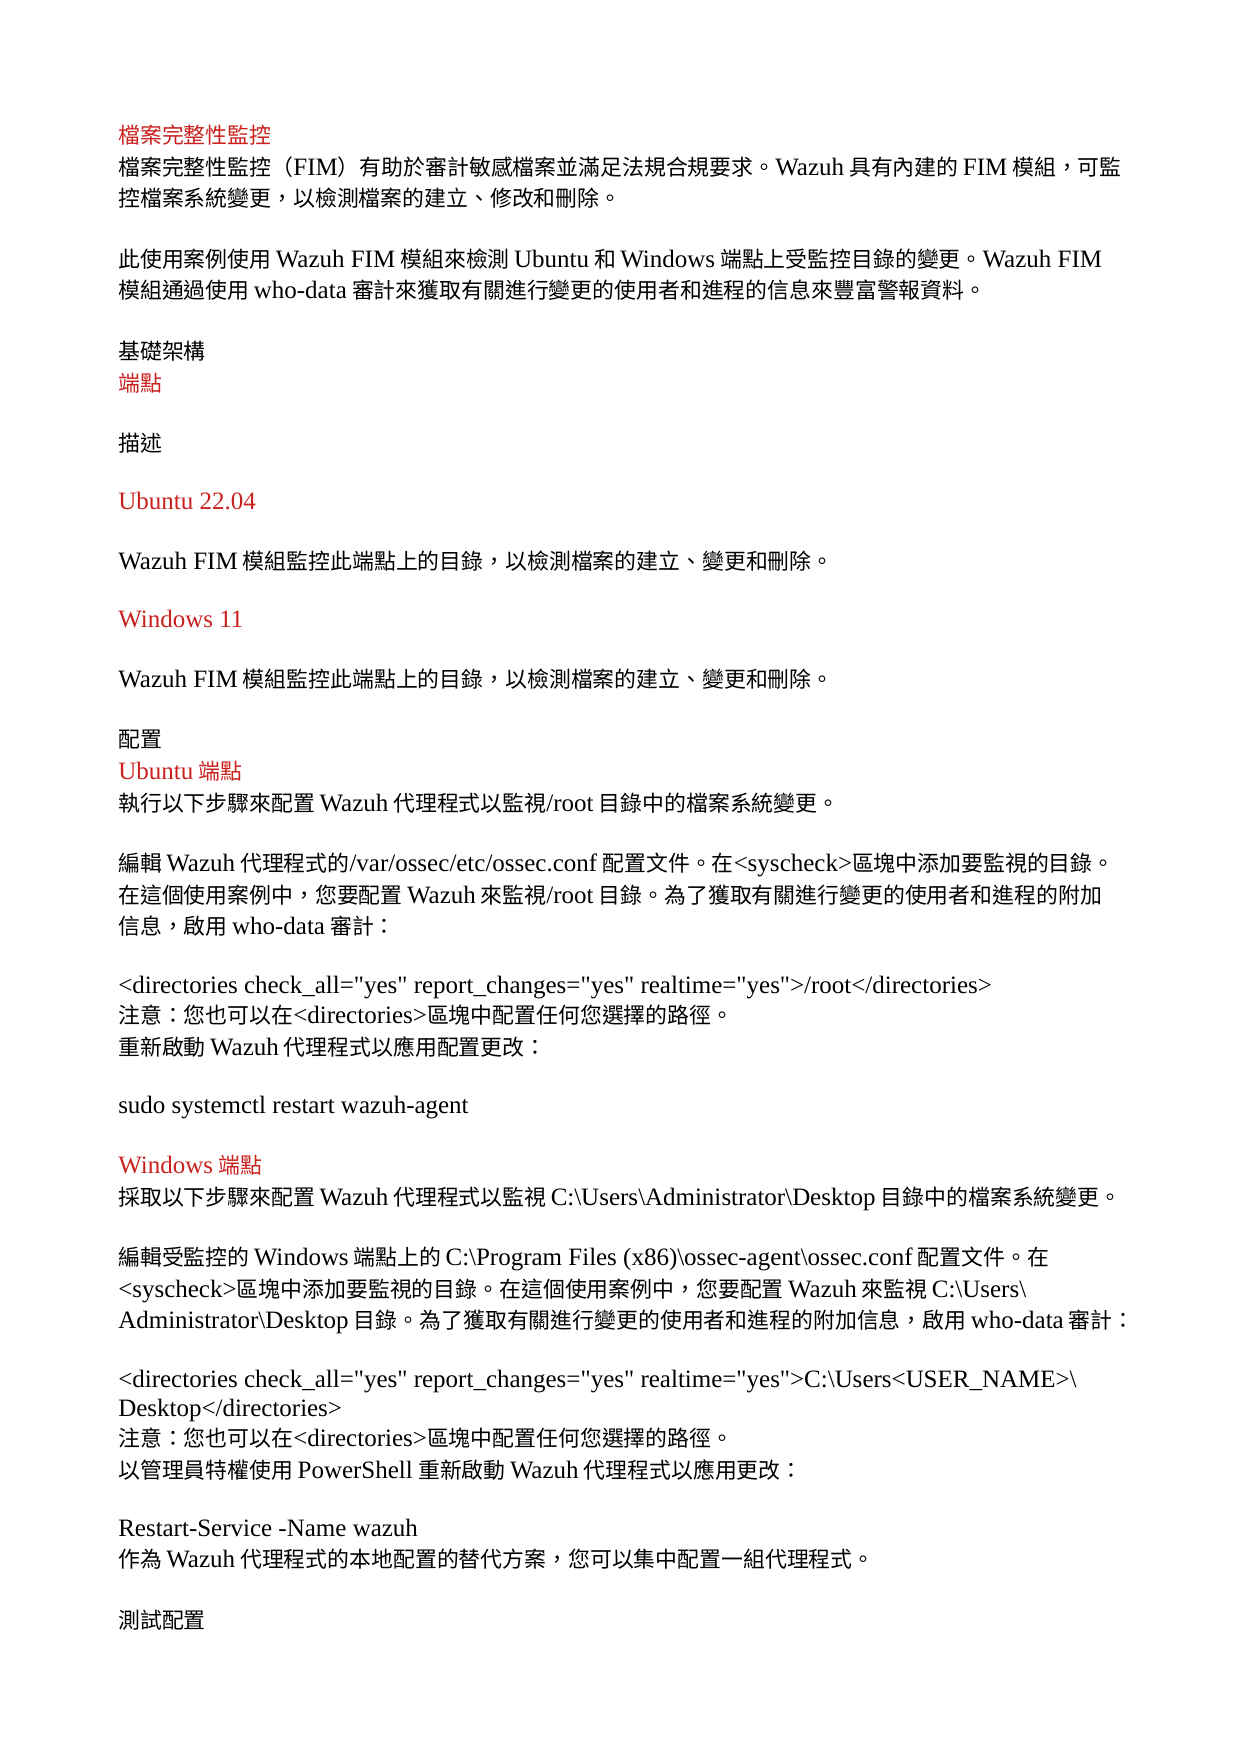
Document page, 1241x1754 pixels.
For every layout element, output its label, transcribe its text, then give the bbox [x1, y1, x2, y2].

text sudo systemctl restart wazuh-agent [118, 1091, 1122, 1119]
text 注意：您也可以在<directories>區塊中配置任何您選擇的路徑。 [118, 1421, 1122, 1453]
text Windows 11 [118, 604, 1122, 633]
text 以管理員特權使用PowerShell重新啟動Wazuh代理程式以應用更改： [118, 1453, 1122, 1485]
text 採取以下步驟來配置Wazuh代理程式以監視C:\Users\Administrator\Desktop目錄中的檔案系統變更。 [118, 1180, 1122, 1211]
text Ubuntu 22.04 [118, 486, 1122, 515]
text Wazuh FIM模組監控此端點上的目錄，以檢測檔案的建立、變更和刪除。 [118, 662, 1122, 693]
text Ubuntu端點 [118, 754, 1122, 786]
text 注意：您也可以在<directories>區塊中配置任何您選擇的路徑。 [118, 998, 1122, 1030]
text 檔案完整性監控 [118, 118, 1122, 150]
text 編輯Wazuh代理程式的/var/ossec/etc/ossec.conf配置文件。在<syscheck>區塊中添加要監視的目錄。在這個使用案例中，您要配置Wazuh來監視/root目錄。為了獲取有關進行變更的使用者和進程的附加信息，啟用who-data審計： [118, 846, 1122, 941]
text 測試配置 [118, 1603, 1122, 1634]
text 描述 [118, 426, 1122, 458]
text 作為Wazuh代理程式的本地配置的替代方案，您可以集中配置一組代理程式。 [118, 1542, 1122, 1574]
text 重新啟動Wazuh代理程式以應用配置更改： [118, 1030, 1122, 1062]
text 編輯受監控的Windows端點上的C:\Program Files (x86)\ossec-agent\ossec.conf配置文件。在<syscheck>區塊中添加要監視的目錄。在這個使用案例中，您要配置Wazuh來監視C:\Users\Administrator\Desktop目錄。為了獲取有關進行變更的使用者和進程的附加信息，啟用who-data審計： [118, 1240, 1122, 1335]
text <directories check_all="yes" report_changes="yes" realtime="yes">/root</directories> [118, 970, 1122, 998]
text 端點 [118, 366, 1122, 397]
text 檔案完整性監控（FIM）有助於審計敏感檔案並滿足法規合規要求。Wazuh具有內建的FIM模組，可監控檔案系統變更，以檢測檔案的建立、修改和刪除。 [118, 150, 1122, 213]
text Windows端點 [118, 1148, 1122, 1180]
text 執行以下步驟來配置Wazuh代理程式以監視/root目錄中的檔案系統變更。 [118, 786, 1122, 817]
text 此使用案例使用Wazuh FIM模組來檢測Ubuntu和Windows端點上受監控目錄的變更。Wazuh FIM模組通過使用who-data審計來獲取有關進行變更的使用者和進程的信息來豐富警報資料。 [118, 242, 1122, 305]
text Restart-Service -Name wazuh [118, 1513, 1122, 1542]
text 配置 [118, 722, 1122, 754]
text <directories check_all="yes" report_changes="yes" realtime="yes">C:\Users<USER_NAME>\Desktop</directories> [118, 1364, 1122, 1421]
text 基礎架構 [118, 334, 1122, 366]
text Wazuh FIM模組監控此端點上的目錄，以檢測檔案的建立、變更和刪除。 [118, 544, 1122, 576]
